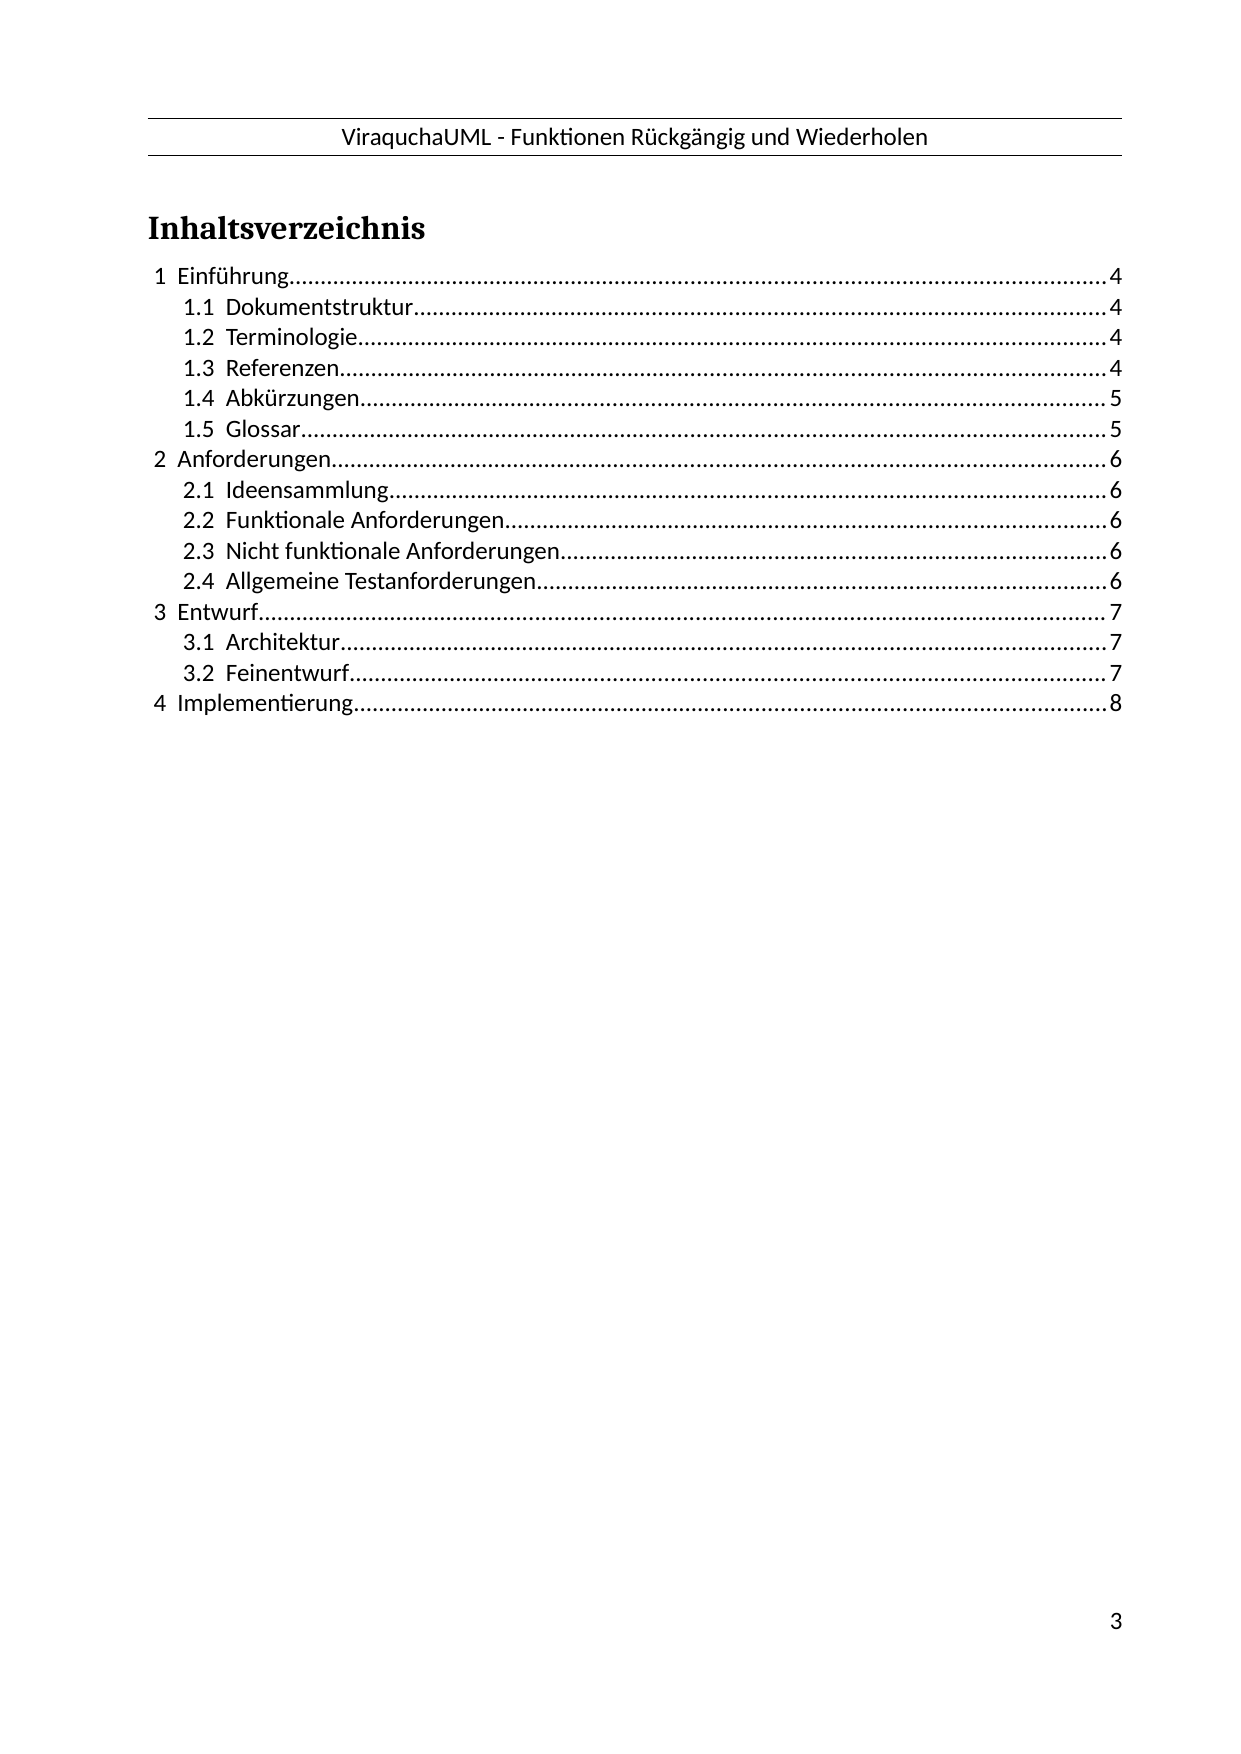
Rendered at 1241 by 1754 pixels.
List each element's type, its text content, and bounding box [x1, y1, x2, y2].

text 1.4 Abkürzungen 5 [177, 382, 1122, 413]
text 3.2 Feinentwurf 7 [177, 657, 1122, 687]
text 1.1 Dokumentstruktur 4 [177, 291, 1122, 321]
text 1.2 Terminologie 4 [177, 321, 1122, 352]
text 1.3 Referenzen 4 [177, 352, 1122, 382]
text 2.4 Allgemeine Testanforderungen 6 [177, 565, 1122, 596]
text 4 Implementierung 8 [148, 687, 1122, 718]
subtitle Inhaltsverzeichnis [148, 209, 1122, 248]
text 2.1 Ideensammlung 6 [177, 474, 1122, 504]
text 3.1 Architektur 7 [177, 626, 1122, 657]
text 3 Entwurf 7 [148, 596, 1122, 626]
text 1.5 Glossar 5 [177, 413, 1122, 443]
text 2 Anforderungen 6 [148, 443, 1122, 474]
text 1 Einführung 4 [148, 260, 1122, 291]
text 2.2 Funktionale Anforderungen 6 [177, 504, 1122, 535]
text 2.3 Nicht funktionale Anforderungen 6 [177, 535, 1122, 565]
